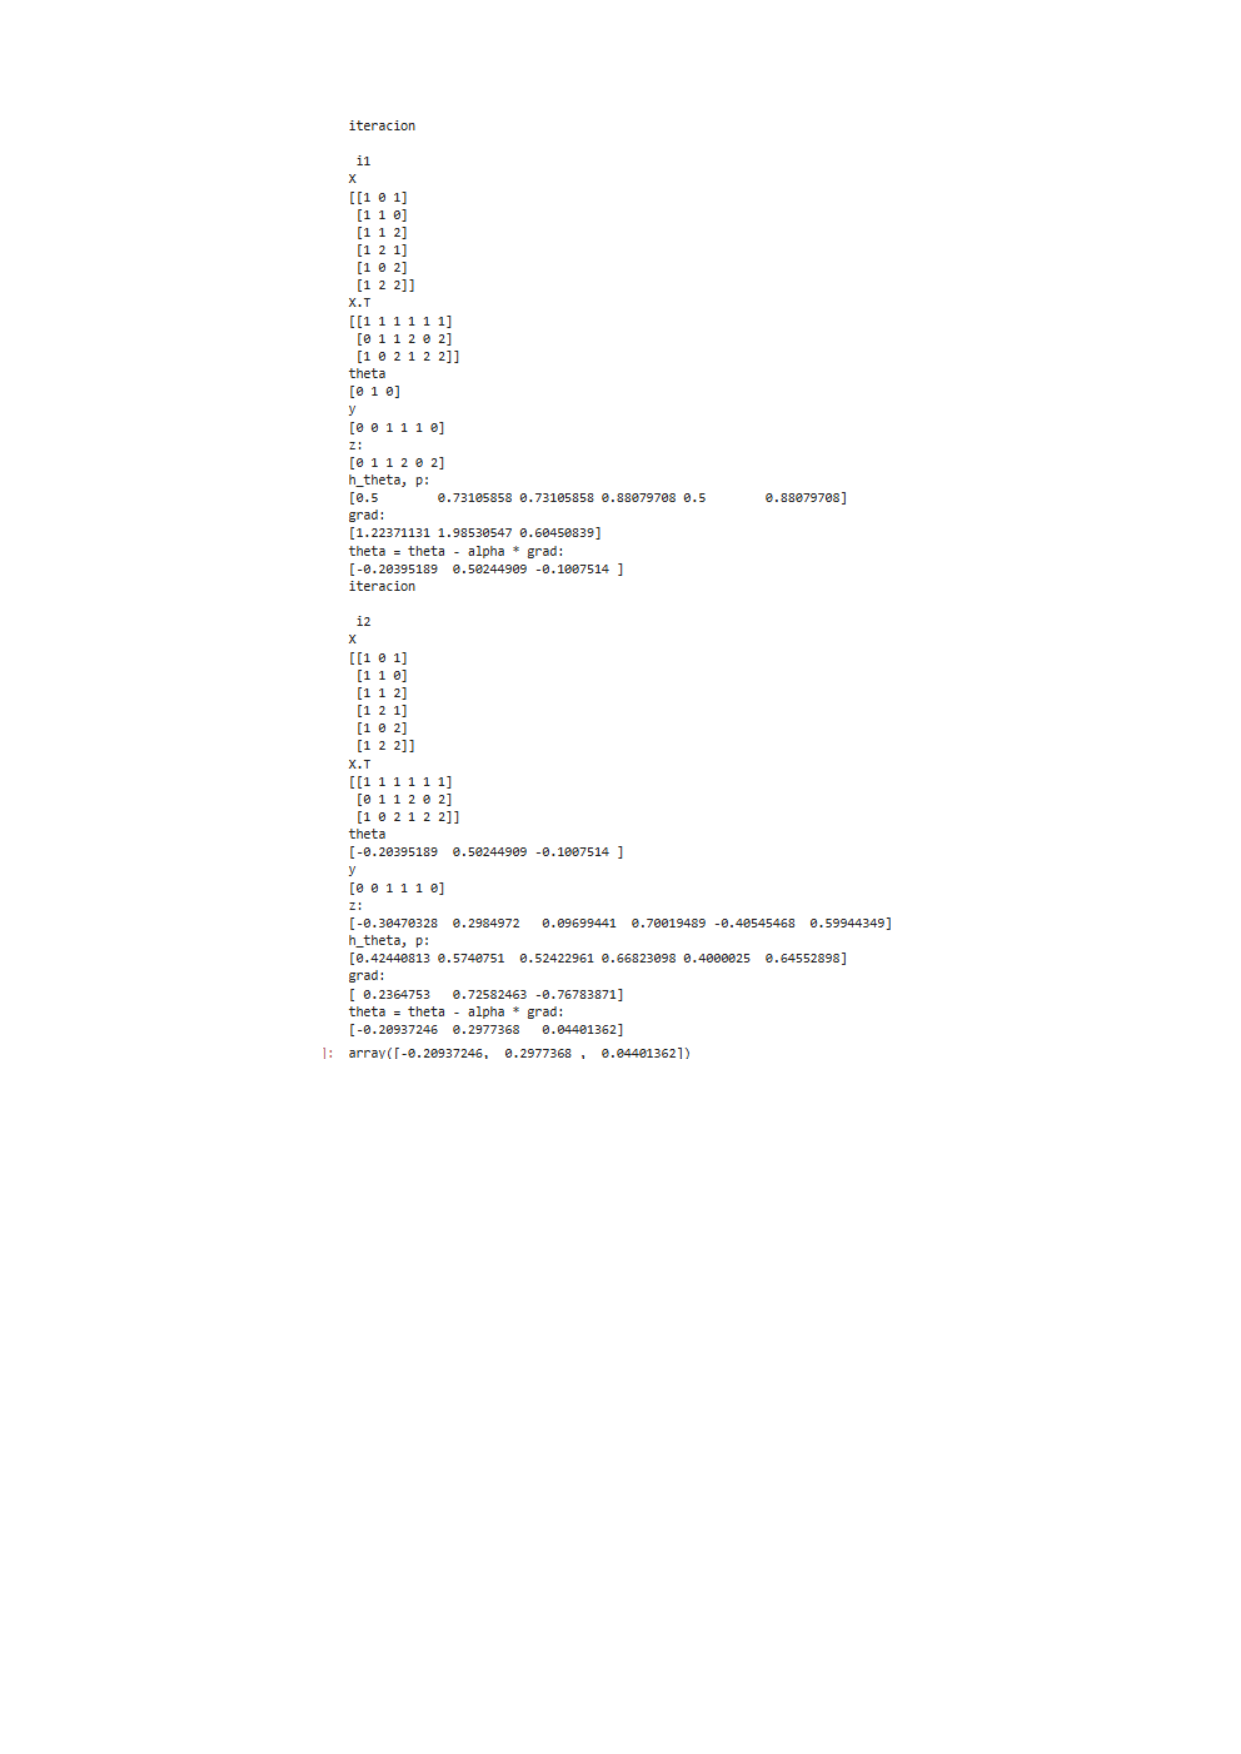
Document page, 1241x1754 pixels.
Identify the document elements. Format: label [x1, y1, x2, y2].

picture [323, 118, 917, 1059]
